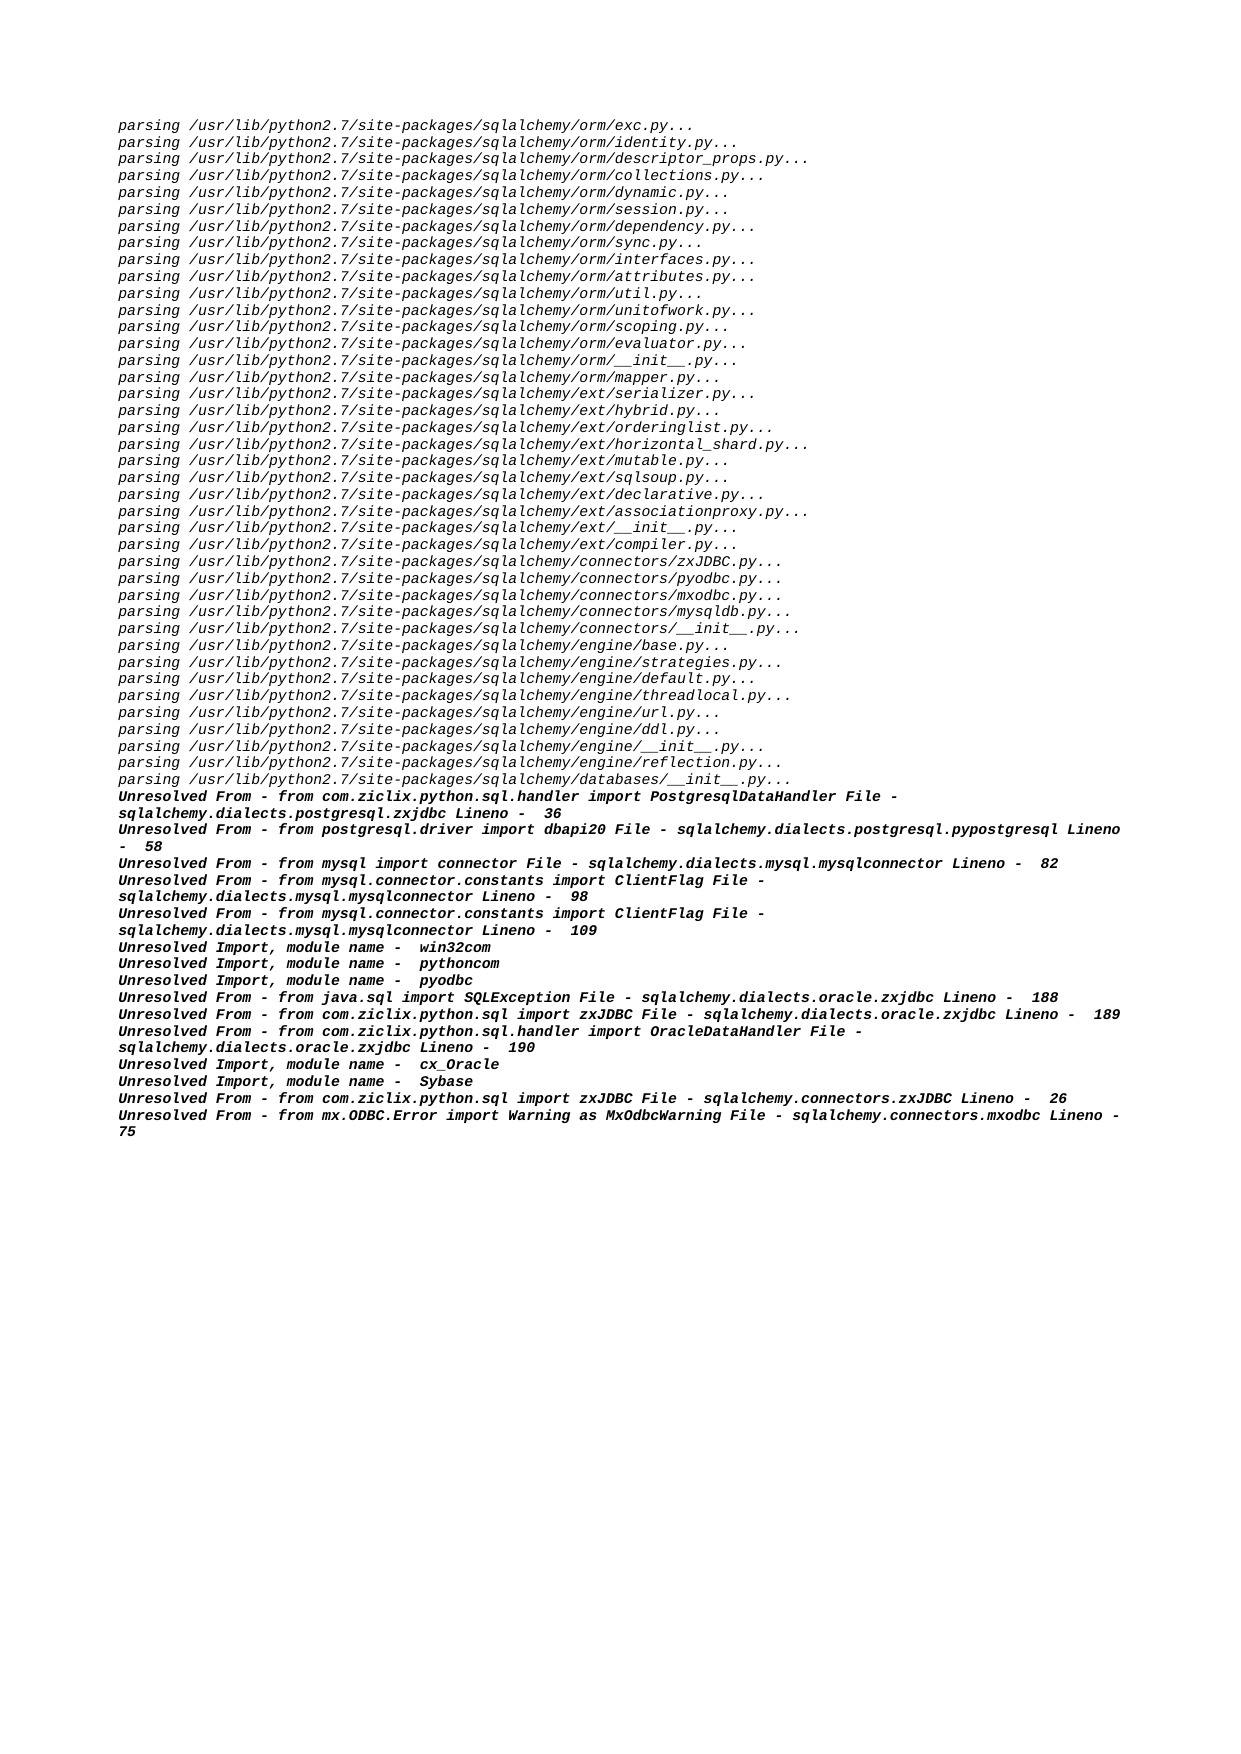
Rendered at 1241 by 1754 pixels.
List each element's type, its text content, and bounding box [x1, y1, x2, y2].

text parsing /usr/lib/python2.7/site-packages/sqlalchemy/engine/base.py... [118, 638, 1122, 655]
text parsing /usr/lib/python2.7/site-packages/sqlalchemy/engine/url.py... [118, 705, 1122, 722]
text parsing /usr/lib/python2.7/site-packages/sqlalchemy/orm/session.py... [118, 202, 1122, 219]
text Unresolved From - from java.sql import SQLException File - sqlalchemy.dialects.oracle.zxjdbc Lineno - 188 [118, 990, 1122, 1007]
text Unresolved From - from com.ziclix.python.sql import zxJDBC File - sqlalchemy.dialects.oracle.zxjdbc Lineno - 189 [118, 1007, 1122, 1024]
text parsing /usr/lib/python2.7/site-packages/sqlalchemy/orm/unitofwork.py... [118, 303, 1122, 319]
text Unresolved From - from mysql.connector.constants import ClientFlag File - sqlalchemy.dialects.mysql.mysqlconnector Lineno - 98 [118, 873, 1122, 906]
text parsing /usr/lib/python2.7/site-packages/sqlalchemy/ext/serializer.py... [118, 386, 1122, 403]
text parsing /usr/lib/python2.7/site-packages/sqlalchemy/ext/compiler.py... [118, 537, 1122, 554]
text Unresolved Import, module name - pyodbc [118, 973, 1122, 990]
text Unresolved From - from mysql import connector File - sqlalchemy.dialects.mysql.mysqlconnector Lineno - 82 [118, 856, 1122, 873]
text parsing /usr/lib/python2.7/site-packages/sqlalchemy/connectors/pyodbc.py... [118, 571, 1122, 588]
text Unresolved From - from com.ziclix.python.sql import zxJDBC File - sqlalchemy.connectors.zxJDBC Lineno - 26 [118, 1091, 1122, 1108]
text Unresolved From - from mx.ODBC.Error import Warning as MxOdbcWarning File - sqlalchemy.connectors.mxodbc Lineno - 75 [118, 1108, 1122, 1141]
text parsing /usr/lib/python2.7/site-packages/sqlalchemy/ext/horizontal_shard.py... [118, 437, 1122, 453]
text Unresolved Import, module name - cx_Oracle [118, 1057, 1122, 1074]
text parsing /usr/lib/python2.7/site-packages/sqlalchemy/databases/__init__.py... [118, 772, 1122, 789]
text parsing /usr/lib/python2.7/site-packages/sqlalchemy/connectors/mysqldb.py... [118, 604, 1122, 621]
text parsing /usr/lib/python2.7/site-packages/sqlalchemy/orm/exc.py... [118, 118, 1122, 135]
text parsing /usr/lib/python2.7/site-packages/sqlalchemy/engine/threadlocal.py... [118, 688, 1122, 705]
text parsing /usr/lib/python2.7/site-packages/sqlalchemy/ext/hybrid.py... [118, 403, 1122, 420]
text parsing /usr/lib/python2.7/site-packages/sqlalchemy/connectors/zxJDBC.py... [118, 554, 1122, 571]
text parsing /usr/lib/python2.7/site-packages/sqlalchemy/orm/attributes.py... [118, 269, 1122, 286]
text parsing /usr/lib/python2.7/site-packages/sqlalchemy/ext/sqlsoup.py... [118, 470, 1122, 487]
text parsing /usr/lib/python2.7/site-packages/sqlalchemy/connectors/mxodbc.py... [118, 588, 1122, 604]
text Unresolved Import, module name - win32com [118, 940, 1122, 957]
text Unresolved From - from com.ziclix.python.sql.handler import PostgresqlDataHandler File - sqlalchemy.dialects.postgresql.zxjdbc Lineno - 36 [118, 789, 1122, 822]
text parsing /usr/lib/python2.7/site-packages/sqlalchemy/engine/ddl.py... [118, 722, 1122, 739]
text parsing /usr/lib/python2.7/site-packages/sqlalchemy/ext/associationproxy.py... [118, 504, 1122, 521]
text parsing /usr/lib/python2.7/site-packages/sqlalchemy/orm/util.py... [118, 286, 1122, 303]
text parsing /usr/lib/python2.7/site-packages/sqlalchemy/ext/mutable.py... [118, 453, 1122, 470]
text Unresolved Import, module name - pythoncom [118, 957, 1122, 973]
text parsing /usr/lib/python2.7/site-packages/sqlalchemy/engine/reflection.py... [118, 755, 1122, 772]
text Unresolved From - from com.ziclix.python.sql.handler import OracleDataHandler File - sqlalchemy.dialects.oracle.zxjdbc Lineno - 190 [118, 1024, 1122, 1057]
text parsing /usr/lib/python2.7/site-packages/sqlalchemy/engine/strategies.py... [118, 655, 1122, 672]
text parsing /usr/lib/python2.7/site-packages/sqlalchemy/orm/evaluator.py... [118, 336, 1122, 353]
text Unresolved Import, module name - Sybase [118, 1074, 1122, 1091]
text Unresolved From - from postgresql.driver import dbapi20 File - sqlalchemy.dialects.postgresql.pypostgresql Lineno - 58 [118, 822, 1122, 856]
text parsing /usr/lib/python2.7/site-packages/sqlalchemy/orm/dependency.py... [118, 219, 1122, 236]
text parsing /usr/lib/python2.7/site-packages/sqlalchemy/orm/dynamic.py... [118, 185, 1122, 202]
text parsing /usr/lib/python2.7/site-packages/sqlalchemy/orm/mapper.py... [118, 370, 1122, 386]
text parsing /usr/lib/python2.7/site-packages/sqlalchemy/orm/identity.py... [118, 135, 1122, 152]
text parsing /usr/lib/python2.7/site-packages/sqlalchemy/orm/interfaces.py... [118, 252, 1122, 269]
text parsing /usr/lib/python2.7/site-packages/sqlalchemy/connectors/__init__.py... [118, 621, 1122, 638]
text parsing /usr/lib/python2.7/site-packages/sqlalchemy/ext/declarative.py... [118, 487, 1122, 504]
text parsing /usr/lib/python2.7/site-packages/sqlalchemy/ext/__init__.py... [118, 521, 1122, 537]
text parsing /usr/lib/python2.7/site-packages/sqlalchemy/ext/orderinglist.py... [118, 420, 1122, 437]
text parsing /usr/lib/python2.7/site-packages/sqlalchemy/orm/__init__.py... [118, 353, 1122, 370]
text Unresolved From - from mysql.connector.constants import ClientFlag File - sqlalchemy.dialects.mysql.mysqlconnector Lineno - 109 [118, 906, 1122, 940]
text parsing /usr/lib/python2.7/site-packages/sqlalchemy/orm/collections.py... [118, 168, 1122, 185]
text parsing /usr/lib/python2.7/site-packages/sqlalchemy/orm/scoping.py... [118, 319, 1122, 336]
text parsing /usr/lib/python2.7/site-packages/sqlalchemy/orm/sync.py... [118, 236, 1122, 252]
text parsing /usr/lib/python2.7/site-packages/sqlalchemy/engine/default.py... [118, 672, 1122, 688]
text parsing /usr/lib/python2.7/site-packages/sqlalchemy/orm/descriptor_props.py... [118, 152, 1122, 168]
text parsing /usr/lib/python2.7/site-packages/sqlalchemy/engine/__init__.py... [118, 739, 1122, 755]
